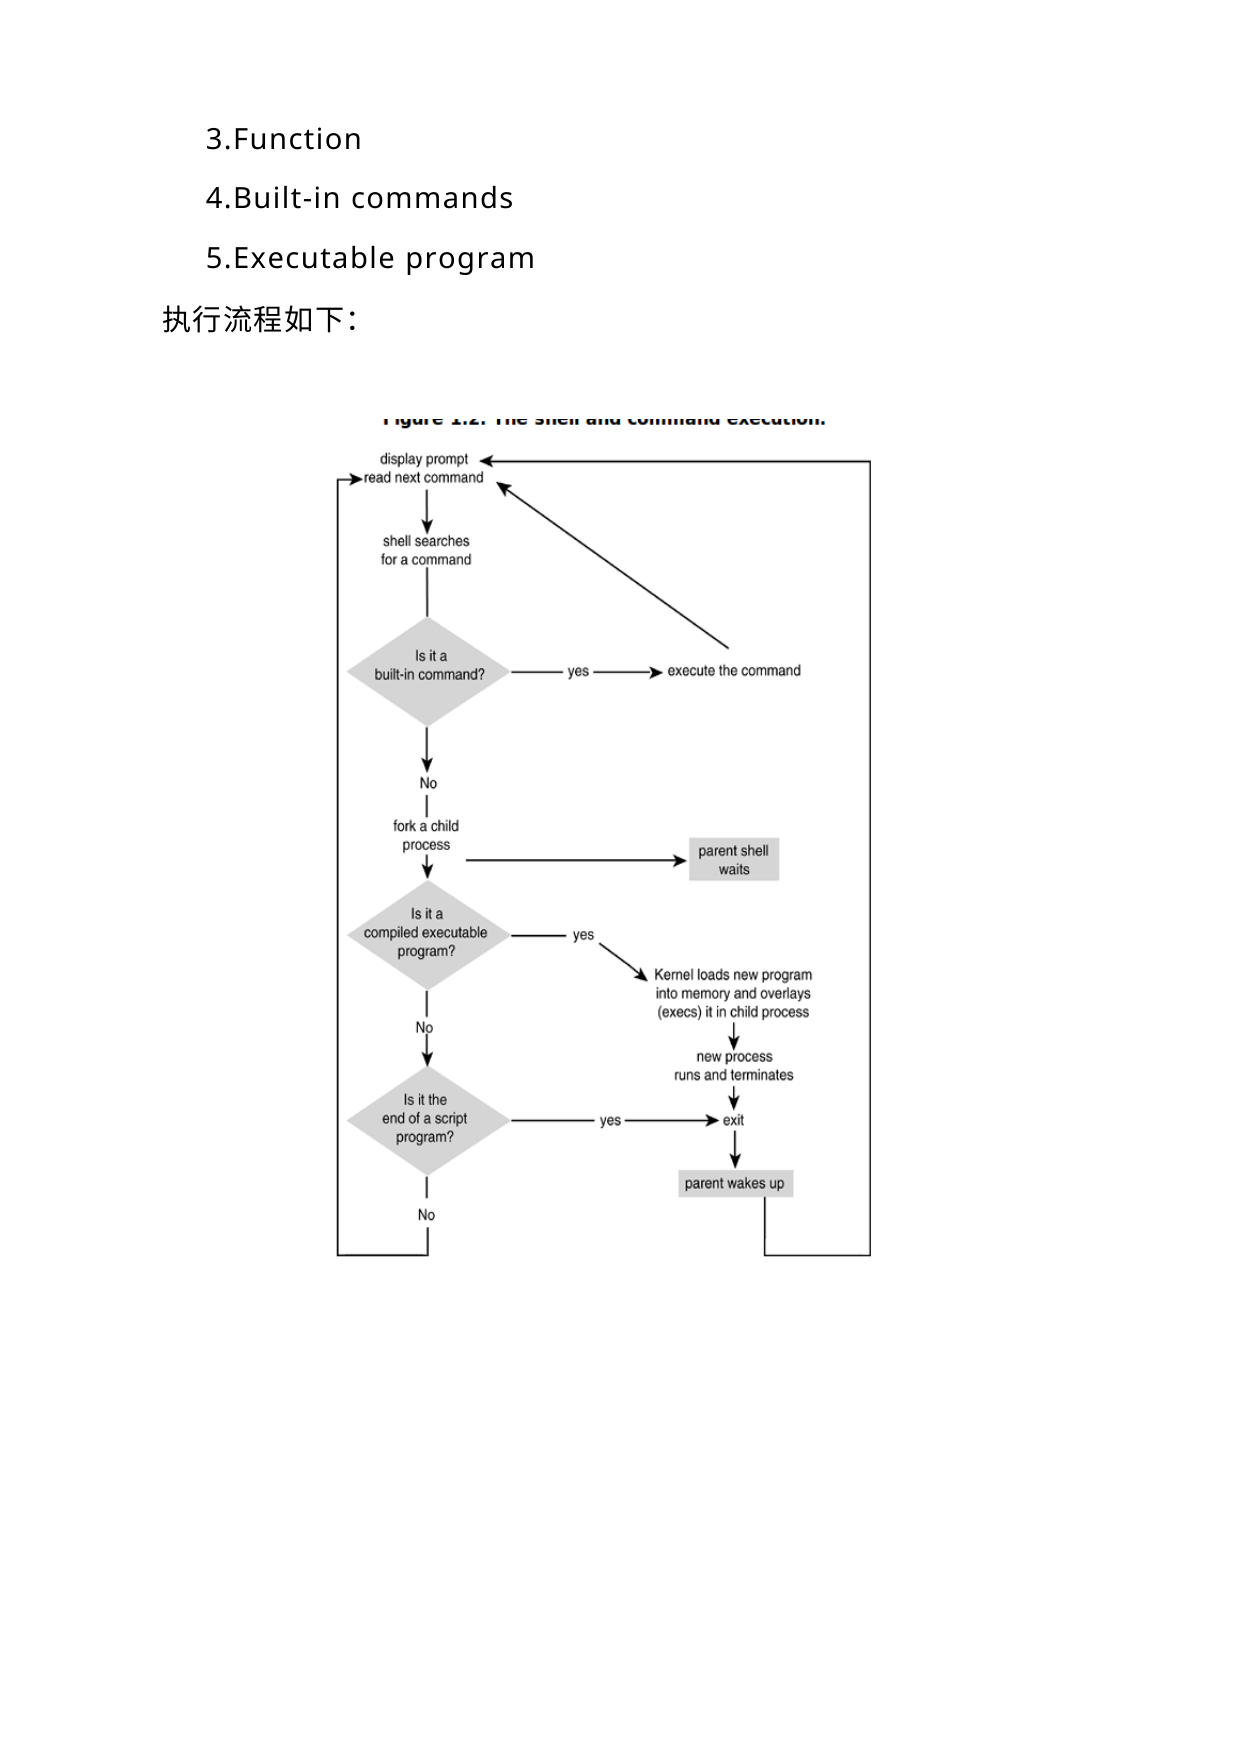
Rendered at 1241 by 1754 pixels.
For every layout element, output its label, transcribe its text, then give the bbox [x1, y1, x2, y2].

text 5.Executable program [118, 237, 1122, 277]
text 4.Built-in commands [118, 178, 1122, 217]
text 3.Function [118, 118, 1122, 158]
text 执行流程如下： [118, 297, 1122, 339]
picture [293, 419, 965, 1268]
